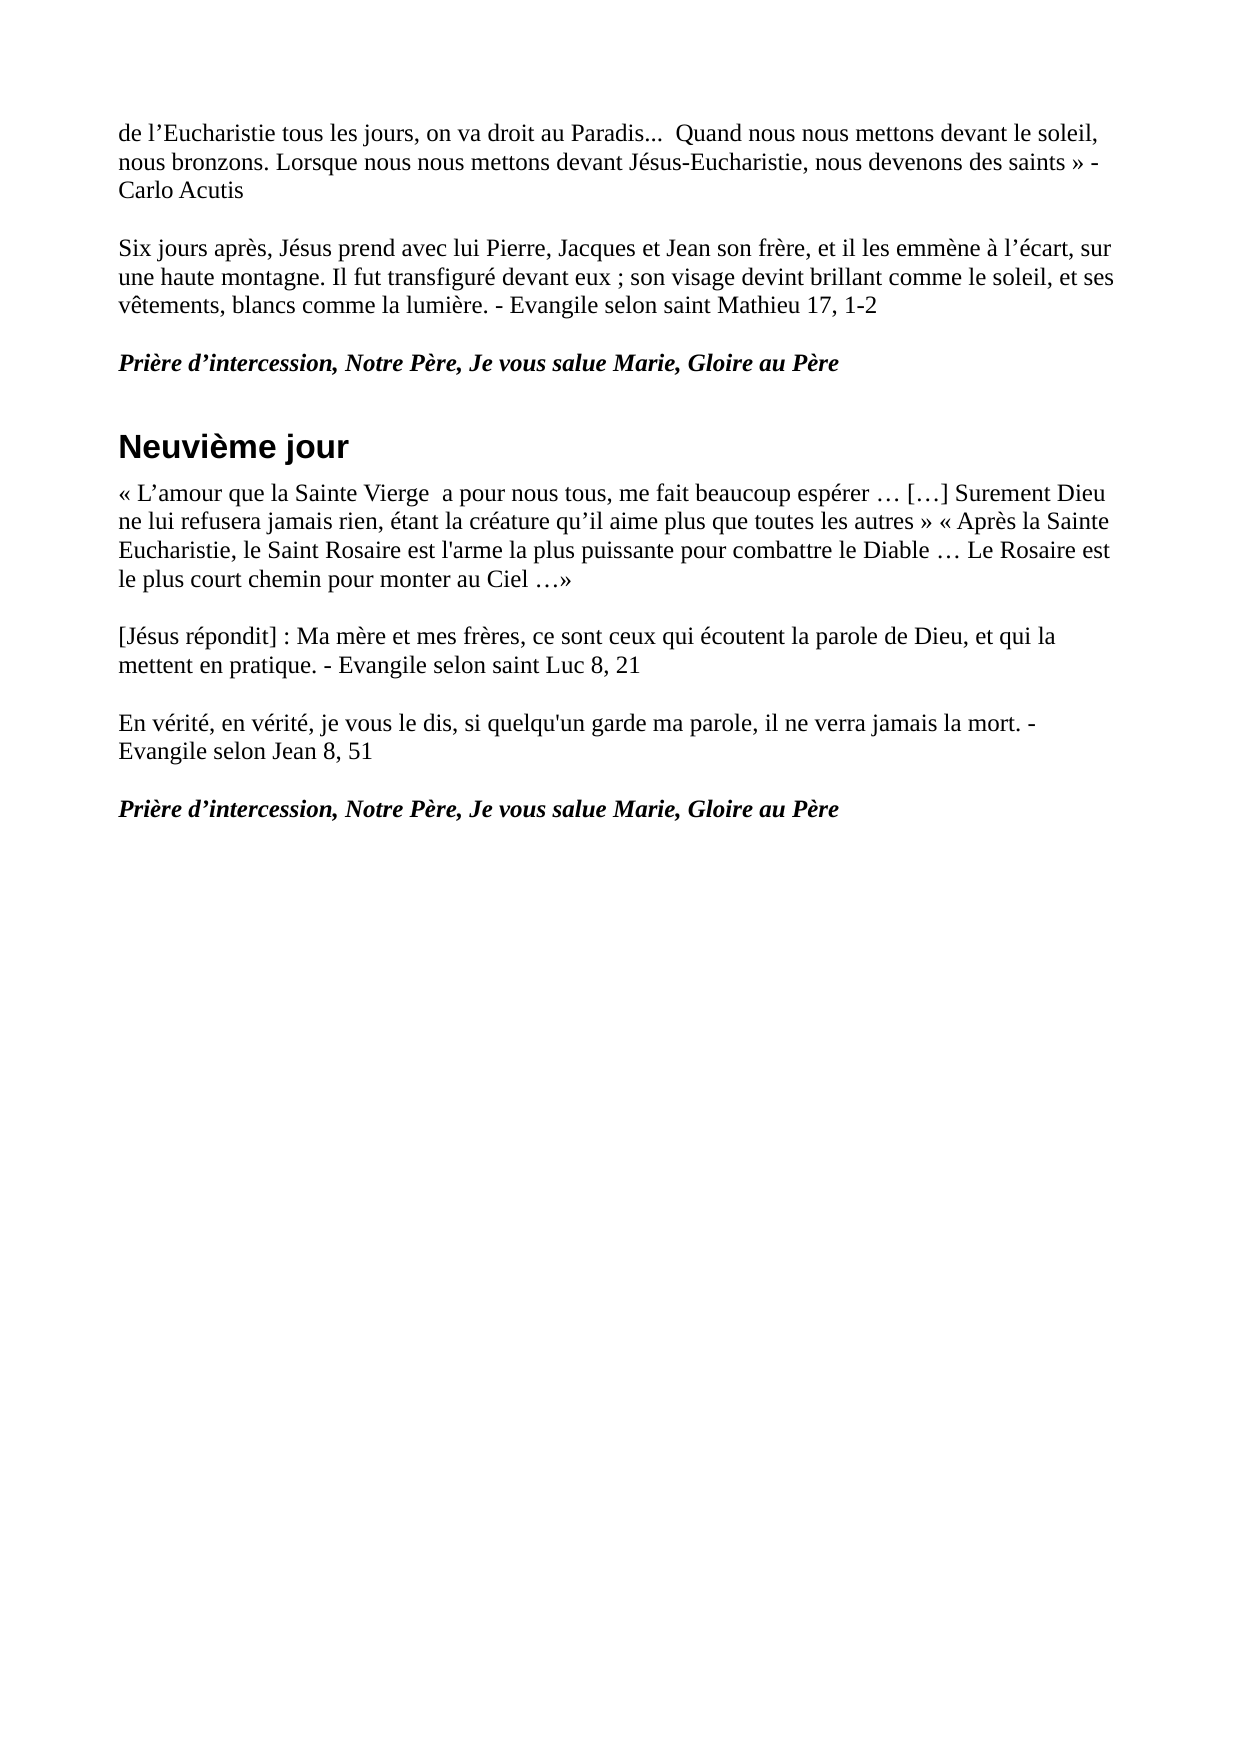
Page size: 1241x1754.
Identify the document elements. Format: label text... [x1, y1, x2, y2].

text « L’amour que la Sainte Vierge a pour nous tous, me fait beaucoup espérer … […] Surement Dieu ne lui refusera jamais rien, étant la créature qu’il aime plus que toutes les autres » « Après la Sainte Eucharistie, le Saint Rosaire est l'arme la plus puissante pour combattre le Diable … Le Rosaire est le plus court chemin pour monter au Ciel …» [118, 478, 1122, 593]
text Prière d’intercession, Notre Père, Je vous salue Marie, Gloire au Père [118, 348, 1063, 377]
text En vérité, en vérité, je vous le dis, si quelqu'un garde ma parole, il ne verra jamais la mort. - Evangile selon Jean 8, 51 [118, 708, 1122, 765]
text Prière d’intercession, Notre Père, Je vous salue Marie, Gloire au Père [118, 794, 1063, 823]
text [Jésus répondit] : Ma mère et mes frères, ce sont ceux qui écoutent la parole de Dieu, et qui la mettent en pratique. - Evangile selon saint Luc 8, 21 [118, 621, 1122, 679]
text Six jours après, Jésus prend avec lui Pierre, Jacques et Jean son frère, et il les emmène à l’écart, sur une haute montagne. Il fut transfiguré devant eux ; son visage devint brillant comme le soleil, et ses vêtements, blancs comme la lumière. - Evangile selon saint Mathieu 17, 1-2 [118, 233, 1122, 319]
text de l’Eucharistie tous les jours, on va droit au Paradis... Quand nous nous mettons devant le soleil, nous bronzons. Lorsque nous nous mettons devant Jésus-Eucharistie, nous devenons des saints » - Carlo Acutis [118, 118, 1122, 204]
subtitle Neuvième jour [118, 426, 1122, 465]
